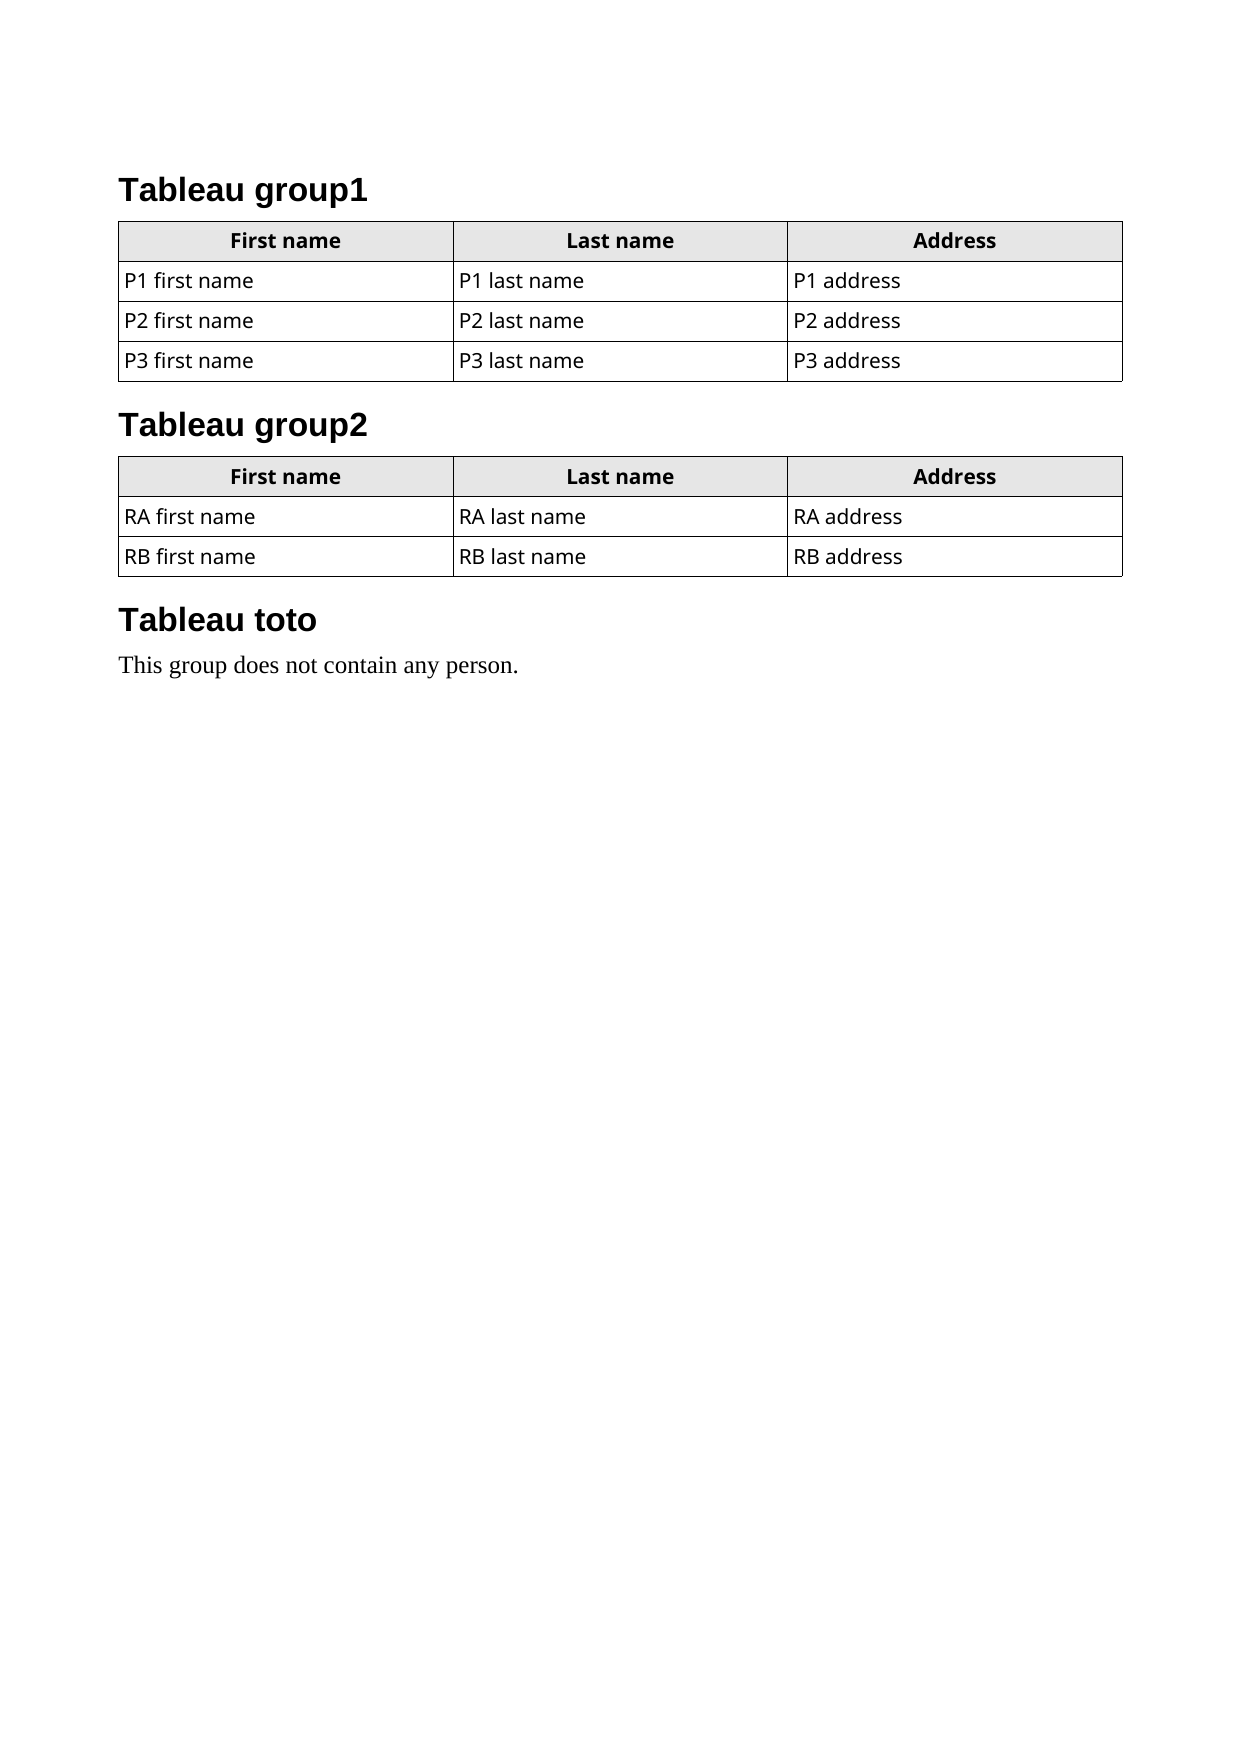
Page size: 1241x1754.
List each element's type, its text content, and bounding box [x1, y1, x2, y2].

subtitle Tableau toto [118, 601, 1122, 638]
table_header Address [788, 222, 1122, 261]
table_cell RB last name [454, 537, 787, 576]
table_cell RA address [788, 497, 1122, 536]
table_header Address [788, 457, 1122, 496]
table_cell P3 last name [454, 342, 787, 381]
subtitle Tableau group1 [118, 171, 1122, 208]
table_cell P1 address [788, 262, 1122, 301]
table_cell RB first name [119, 537, 453, 576]
table_cell P2 address [788, 302, 1122, 341]
table_header First name [119, 457, 453, 496]
table_cell P3 first name [119, 342, 453, 381]
text This group does not contain any person. [118, 651, 1122, 679]
table_cell P1 last name [454, 262, 787, 301]
table_header Last name [454, 457, 787, 496]
table_cell RA first name [119, 497, 453, 536]
table_header First name [119, 222, 453, 261]
table_cell RB address [788, 537, 1122, 576]
table_cell RA last name [454, 497, 787, 536]
table_cell P2 first name [119, 302, 453, 341]
table_cell P2 last name [454, 302, 787, 341]
table_header Last name [454, 222, 787, 261]
table_cell P3 address [788, 342, 1122, 381]
subtitle Tableau group2 [118, 406, 1122, 443]
table_cell P1 first name [119, 262, 453, 301]
